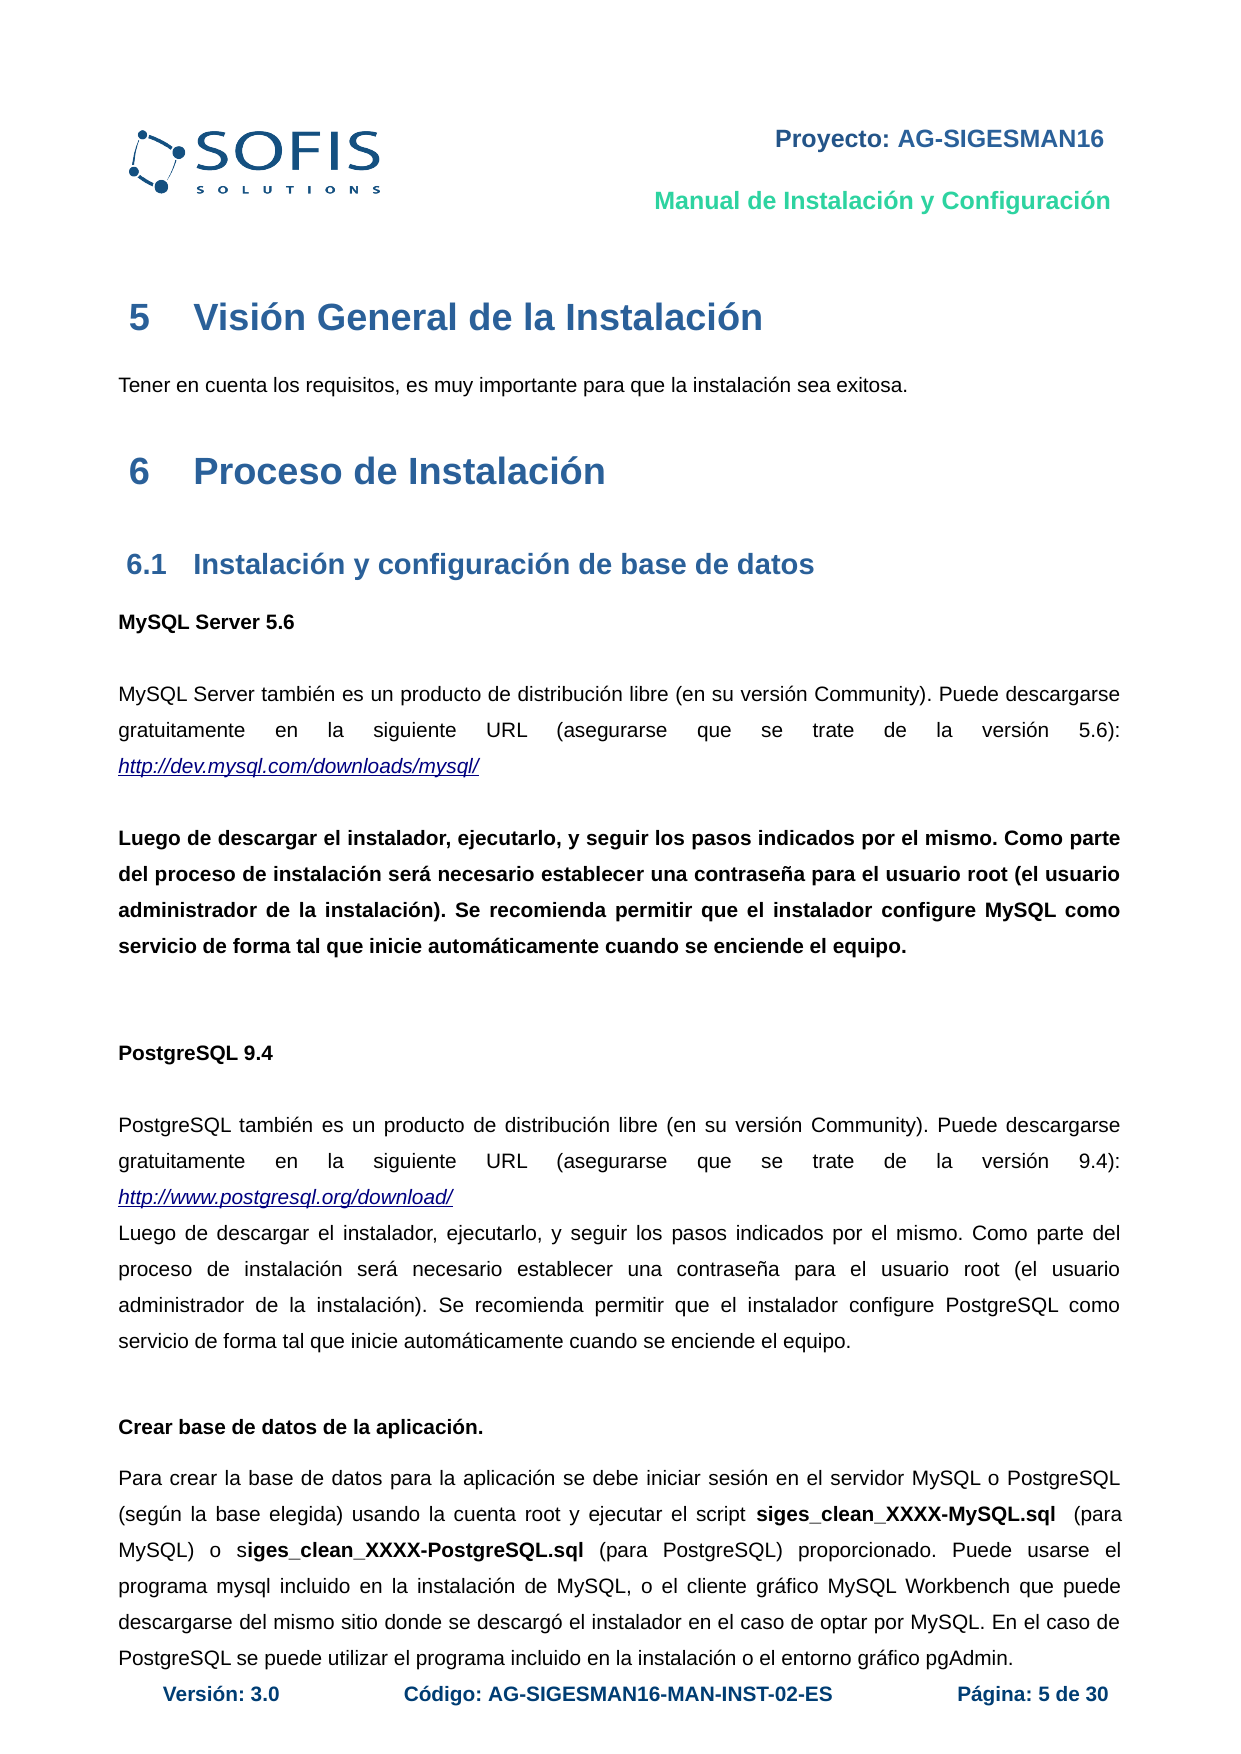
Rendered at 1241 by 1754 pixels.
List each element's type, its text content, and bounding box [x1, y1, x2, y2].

text MySQL Server 5.6 [118, 610, 1122, 634]
subtitle Proceso de Instalación [118, 448, 1122, 492]
picture [117, 118, 395, 206]
subtitle Instalación y configuración de base de datos [118, 547, 1122, 581]
text PostgreSQL 9.4 [118, 1041, 1122, 1065]
text Crear base de datos de la aplicación. [118, 1415, 1122, 1439]
text Luego de descargar el instalador, ejecutarlo, y seguir los pasos indicados por el mismo. Como parte del proceso de instalación será necesario establecer una contraseña para el usuario root (el usuario administrador de la instalación). Se recomienda permitir que el instalador configure MySQL como servicio de forma tal que inicie automáticamente cuando se enciende el equipo. [118, 826, 1122, 957]
text Luego de descargar el instalador, ejecutarlo, y seguir los pasos indicados por el mismo. Como parte del proceso de instalación será necesario establecer una contraseña para el usuario root (el usuario administrador de la instalación). Se recomienda permitir que el instalador configure PostgreSQL como servicio de forma tal que inicie automáticamente cuando se enciende el equipo. [118, 1221, 1122, 1353]
text PostgreSQL también es un producto de distribución libre (en su versión Community). Puede descargarse gratuitamente en la siguiente URL (asegurarse que se trate de la versión 9.4): http://www.postgresql.org/download/ [118, 1113, 1122, 1209]
text Tener en cuenta los requisitos, es muy importante para que la instalación sea exitosa. [118, 373, 1122, 397]
text Para crear la base de datos para la aplicación se debe iniciar sesión en el servidor MySQL o PostgreSQL (según la base elegida) usando la cuenta root y ejecutar el script siges_clean_XXXX-MySQL.sql (para MySQL) o siges_clean_XXXX-PostgreSQL.sql (para PostgreSQL) proporcionado. Puede usarse el programa mysql incluido en la instalación de MySQL, o el cliente gráfico MySQL Workbench que puede descargarse del mismo sitio donde se descargó el instalador en el caso de optar por MySQL. En el caso de PostgreSQL se puede utilizar el programa incluido en la instalación o el entorno gráfico pgAdmin. [118, 1466, 1122, 1669]
subtitle Visión General de la Instalación [118, 295, 1122, 339]
text MySQL Server también es un producto de distribución libre (en su versión Community). Puede descargarse gratuitamente en la siguiente URL (asegurarse que se trate de la versión 5.6): http://dev.mysql.com/downloads/mysql/ [118, 682, 1122, 778]
